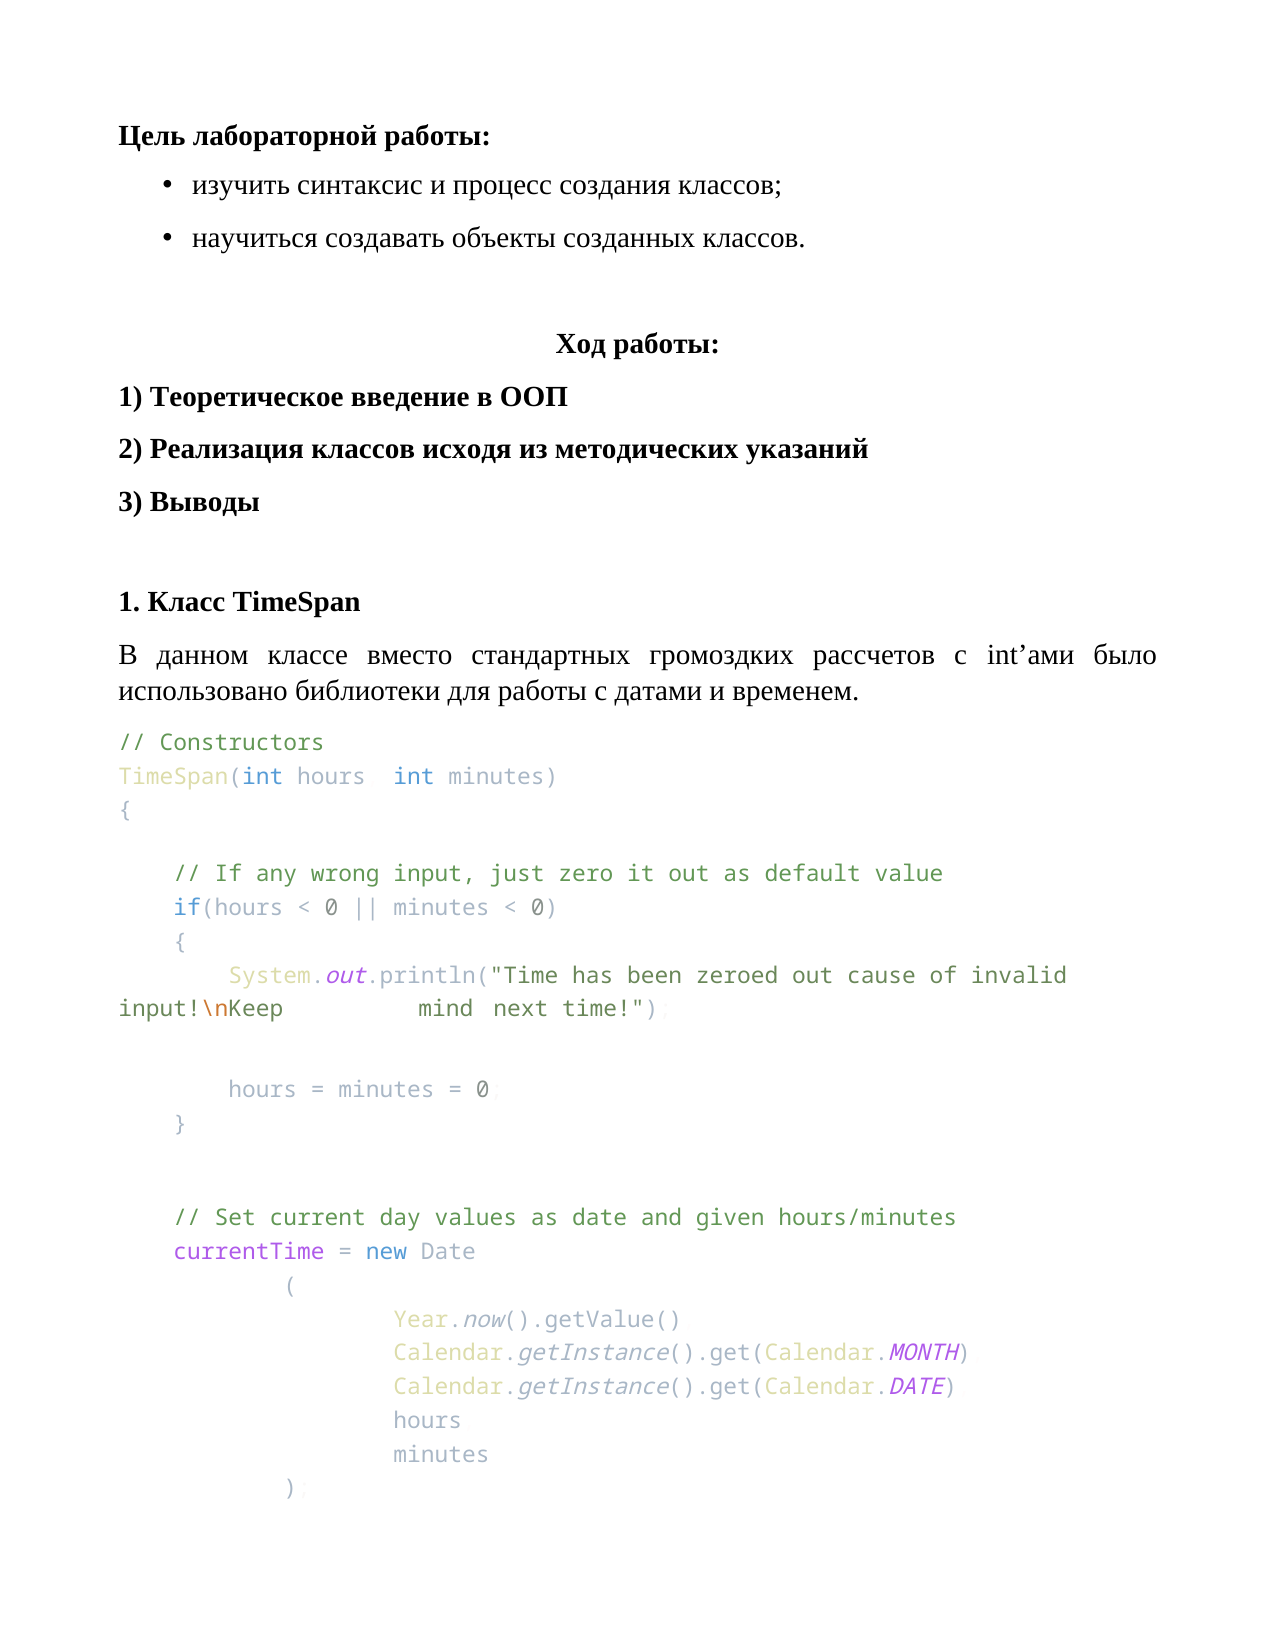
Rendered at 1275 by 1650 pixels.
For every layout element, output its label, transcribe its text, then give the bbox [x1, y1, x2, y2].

text 1. Класс TimeSpan [118, 584, 1157, 618]
subtitle Цель лабораторной работы: [118, 118, 1157, 152]
text // Constructors TimeSpan(int hours, int minutes) { // If any wrong input, just zero it out as default value if(hours < 0 || minutes < 0) { System.out.println("Time has been zeroed out cause of invalid input!\nKeep mind next time!"); [118, 726, 1157, 1024]
text 2) Реализация классов исходя из методических указаний [118, 432, 1157, 465]
text В данном классе вместо стандартных громоздких рассчетов с int’ами было использовано библиотеки для работы с датами и временем. [118, 637, 1157, 707]
list изучить синтаксис и процесс создания классов; [162, 167, 1157, 200]
text 1) Теоретическое введение в ООП [118, 379, 1157, 412]
list научиться создавать объекты созданных классов. [162, 220, 1157, 254]
text 3) Выводы [118, 484, 1157, 518]
text Ход работы: [118, 326, 1157, 359]
text hours = minutes = 0; } // Set current day values as date and given hours/minutes currentTime = new Date ( Year.now().getValue(), Calendar.getInstance().get(Calendar.MONTH), Calendar.getInstance().get(Calendar.DATE), hours, minutes ); [118, 1043, 1157, 1502]
